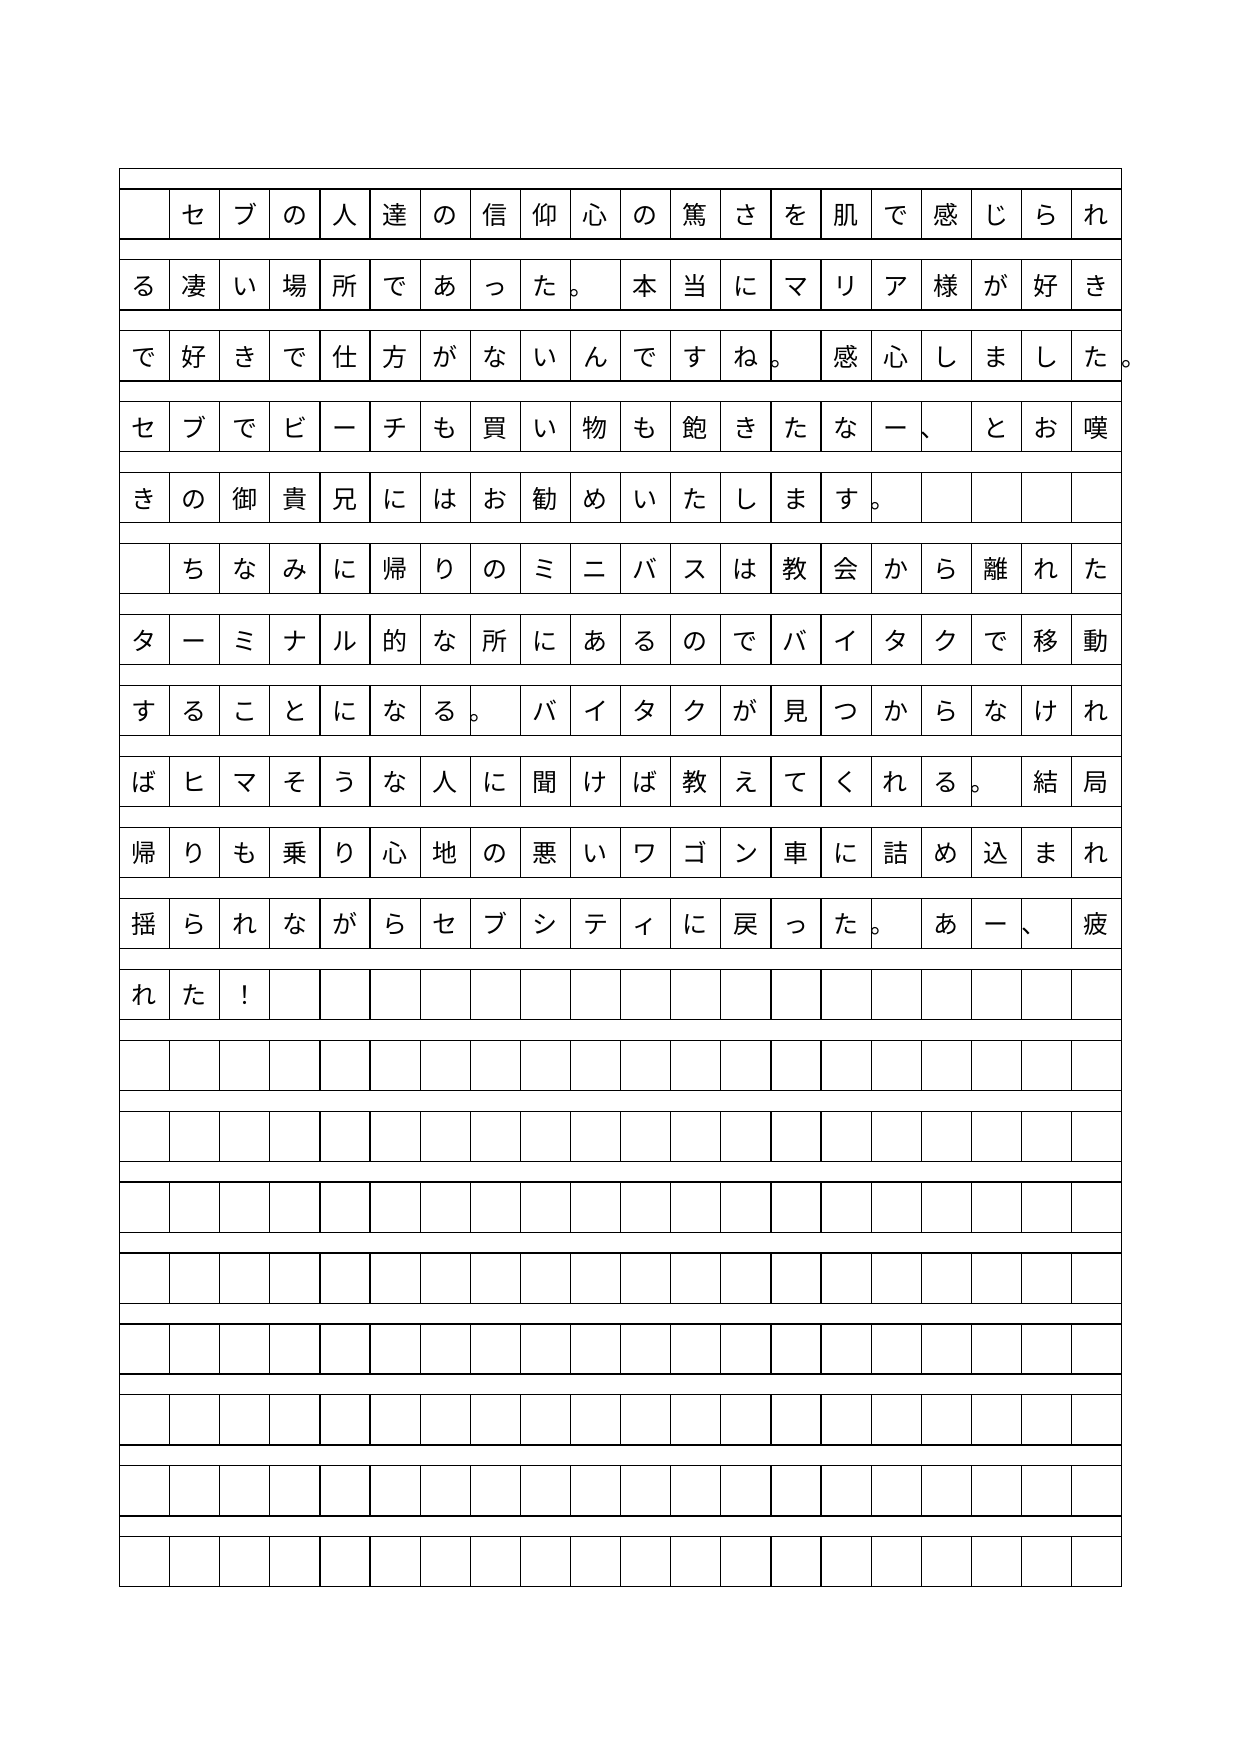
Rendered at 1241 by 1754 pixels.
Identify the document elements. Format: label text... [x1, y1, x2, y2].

text 詰 [872, 828, 921, 877]
text ま [772, 473, 820, 522]
text タ [621, 686, 670, 735]
text セブの人達の信仰心の篤さを肌で感じられる凄い場所であった。本当にマリア様が好きで好きで仕方がないんですね。感心しました。 [471, 190, 520, 238]
text え [721, 757, 770, 806]
text 局 [1072, 757, 1121, 806]
text が [321, 899, 369, 948]
text と [972, 402, 1021, 451]
text セブの人達の信仰心の篤さを肌で感じられる凄い場所であった。本当にマリア様が好きで好きで仕方がないんですね。感心しました。 [371, 331, 420, 380]
text な [371, 757, 420, 806]
text い [621, 473, 670, 522]
text ヒ [170, 757, 219, 806]
text と [270, 686, 319, 735]
text セブの人達の信仰心の篤さを肌で感じられる凄い場所であった。本当にマリア様が好きで好きで仕方がないんですね。感心しました。 [1022, 331, 1071, 380]
text く [822, 757, 871, 806]
text る [922, 757, 971, 806]
text 貴 [270, 473, 319, 522]
text セブの人達の信仰心の篤さを肌で感じられる凄い場所であった。本当にマリア様が好きで好きで仕方がないんですね。感心しました。 [872, 190, 921, 238]
text 見 [772, 686, 820, 735]
text セブの人達の信仰心の篤さを肌で感じられる凄い場所であった。本当にマリア様が好きで好きで仕方がないんですね。感心しました。 [321, 331, 369, 380]
text し [721, 473, 770, 522]
text [120, 807, 1121, 827]
text セブの人達の信仰心の篤さを肌で感じられる凄い場所であった。本当にマリア様が好きで好きで仕方がないんですね。感心しました。 [872, 260, 921, 309]
text セブの人達の信仰心の篤さを肌で感じられる凄い場所であった。本当にマリア様が好きで好きで仕方がないんですね。感心しました。 [721, 190, 770, 238]
text セブの人達の信仰心の篤さを肌で感じられる凄い場所であった。本当にマリア様が好きで好きで仕方がないんですね。感心しました。 [471, 331, 520, 380]
text に [521, 615, 570, 664]
text も [220, 828, 269, 877]
text そ [270, 757, 319, 806]
text セブの人達の信仰心の篤さを肌で感じられる凄い場所であった。本当にマリア様が好きで好きで仕方がないんですね。感心しました。 [120, 190, 169, 238]
text ば [120, 757, 169, 806]
text セブの人達の信仰心の篤さを肌で感じられる凄い場所であった。本当にマリア様が好きで好きで仕方がないんですね。感心しました。 [120, 331, 169, 380]
text れ [1072, 828, 1121, 877]
text セブの人達の信仰心の篤さを肌で感じられる凄い場所であった。本当にマリア様が好きで好きで仕方がないんですね。感心しました。 [421, 190, 470, 238]
text に [371, 473, 420, 522]
text 会 [822, 544, 871, 593]
text り [321, 828, 369, 877]
text セブの人達の信仰心の篤さを肌で感じられる凄い場所であった。本当にマリア様が好きで好きで仕方がないんですね。感心しました。 [270, 190, 319, 238]
text セブの人達の信仰心の篤さを肌で感じられる凄い場所であった。本当にマリア様が好きで好きで仕方がないんですね。感心しました。 [270, 331, 319, 380]
text ら [371, 899, 420, 948]
text で [220, 402, 269, 451]
text [120, 523, 1121, 543]
text も [621, 402, 670, 451]
text バ [621, 544, 670, 593]
text な [421, 615, 470, 664]
text [922, 473, 971, 522]
text 。 [872, 473, 921, 522]
text セブの人達の信仰心の篤さを肌で感じられる凄い場所であった。本当にマリア様が好きで好きで仕方がないんですね。感心しました。 [120, 311, 1121, 330]
text な [972, 686, 1021, 735]
text ま [1022, 828, 1071, 877]
text セブの人達の信仰心の篤さを肌で感じられる凄い場所であった。本当にマリア様が好きで好きで仕方がないんですね。感心しました。 [1072, 190, 1121, 238]
text 乗 [270, 828, 319, 877]
text セブの人達の信仰心の篤さを肌で感じられる凄い場所であった。本当にマリア様が好きで好きで仕方がないんですね。感心しました。 [822, 190, 871, 238]
text セブの人達の信仰心の篤さを肌で感じられる凄い場所であった。本当にマリア様が好きで好きで仕方がないんですね。感心しました。 [772, 190, 820, 238]
text セブの人達の信仰心の篤さを肌で感じられる凄い場所であった。本当にマリア様が好きで好きで仕方がないんですね。感心しました。 [922, 260, 971, 309]
text セブの人達の信仰心の篤さを肌で感じられる凄い場所であった。本当にマリア様が好きで好きで仕方がないんですね。感心しました。 [421, 260, 470, 309]
text い [521, 402, 570, 451]
text セブの人達の信仰心の篤さを肌で感じられる凄い場所であった。本当にマリア様が好きで好きで仕方がないんですね。感心しました。 [972, 190, 1021, 238]
text あ [571, 615, 620, 664]
text セブの人達の信仰心の篤さを肌で感じられる凄い場所であった。本当にマリア様が好きで好きで仕方がないんですね。感心しました。 [621, 190, 670, 238]
text て [772, 757, 820, 806]
text の [170, 473, 219, 522]
text あ [922, 899, 971, 948]
text セブの人達の信仰心の篤さを肌で感じられる凄い場所であった。本当にマリア様が好きで好きで仕方がないんですね。感心しました。 [1072, 260, 1121, 309]
text お [471, 473, 520, 522]
text に [471, 757, 520, 806]
text 、 [1022, 899, 1071, 948]
text セブの人達の信仰心の篤さを肌で感じられる凄い場所であった。本当にマリア様が好きで好きで仕方がないんですね。感心しました。 [721, 260, 770, 309]
text タ [120, 615, 169, 664]
text セブの人達の信仰心の篤さを肌で感じられる凄い場所であった。本当にマリア様が好きで好きで仕方がないんですね。感心しました。 [922, 190, 971, 238]
text ち [170, 544, 219, 593]
text テ [571, 899, 620, 948]
text 物 [571, 402, 620, 451]
text セブの人達の信仰心の篤さを肌で感じられる凄い場所であった。本当にマリア様が好きで好きで仕方がないんですね。感心しました。 [822, 331, 871, 380]
text か [872, 686, 921, 735]
text セブの人達の信仰心の篤さを肌で感じられる凄い場所であった。本当にマリア様が好きで好きで仕方がないんですね。感心しました。 [872, 331, 921, 380]
text セブの人達の信仰心の篤さを肌で感じられる凄い場所であった。本当にマリア様が好きで好きで仕方がないんですね。感心しました。 [621, 260, 670, 309]
text 。 [471, 686, 520, 735]
text セブの人達の信仰心の篤さを肌で感じられる凄い場所であった。本当にマリア様が好きで好きで仕方がないんですね。感心しました。 [471, 260, 520, 309]
text イ [571, 686, 620, 735]
text セブの人達の信仰心の篤さを肌で感じられる凄い場所であった。本当にマリア様が好きで好きで仕方がないんですね。感心しました。 [972, 260, 1021, 309]
text [120, 594, 1121, 614]
text バ [521, 686, 570, 735]
text タ [872, 615, 921, 664]
text セブの人達の信仰心の篤さを肌で感じられる凄い場所であった。本当にマリア様が好きで好きで仕方がないんですね。感心しました。 [972, 331, 1021, 380]
text う [321, 757, 369, 806]
text [120, 736, 1121, 756]
text 人 [421, 757, 470, 806]
text な [371, 686, 420, 735]
text セブの人達の信仰心の篤さを肌で感じられる凄い場所であった。本当にマリア様が好きで好きで仕方がないんですね。感心しました。 [371, 190, 420, 238]
text セブの人達の信仰心の篤さを肌で感じられる凄い場所であった。本当にマリア様が好きで好きで仕方がないんですね。感心しました。 [170, 190, 219, 238]
text セブの人達の信仰心の篤さを肌で感じられる凄い場所であった。本当にマリア様が好きで好きで仕方がないんですね。感心しました。 [721, 331, 770, 380]
text セブの人達の信仰心の篤さを肌で感じられる凄い場所であった。本当にマリア様が好きで好きで仕方がないんですね。感心しました。 [1072, 331, 1121, 380]
text ー [972, 899, 1021, 948]
text こ [220, 686, 269, 735]
text セブの人達の信仰心の篤さを肌で感じられる凄い場所であった。本当にマリア様が好きで好きで仕方がないんですね。感心しました。 [521, 260, 570, 309]
text な [220, 544, 269, 593]
text セブの人達の信仰心の篤さを肌で感じられる凄い場所であった。本当にマリア様が好きで好きで仕方がないんですね。感心しました。 [671, 190, 720, 238]
text セブの人達の信仰心の篤さを肌で感じられる凄い場所であった。本当にマリア様が好きで好きで仕方がないんですね。感心しました。 [571, 190, 620, 238]
text も [421, 402, 470, 451]
text ク [922, 615, 971, 664]
text セブの人達の信仰心の篤さを肌で感じられる凄い場所であった。本当にマリア様が好きで好きで仕方がないんですね。感心しました。 [170, 260, 219, 309]
text セブの人達の信仰心の篤さを肌で感じられる凄い場所であった。本当にマリア様が好きで好きで仕方がないんですね。感心しました。 [120, 260, 169, 309]
text 聞 [521, 757, 570, 806]
text セブの人達の信仰心の篤さを肌で感じられる凄い場所であった。本当にマリア様が好きで好きで仕方がないんですね。感心しました。 [571, 331, 620, 380]
text き [721, 402, 770, 451]
text す [120, 686, 169, 735]
text は [421, 473, 470, 522]
text セブの人達の信仰心の篤さを肌で感じられる凄い場所であった。本当にマリア様が好きで好きで仕方がないんですね。感心しました。 [571, 260, 620, 309]
text た [1072, 544, 1121, 593]
text セブの人達の信仰心の篤さを肌で感じられる凄い場所であった。本当にマリア様が好きで好きで仕方がないんですね。感心しました。 [120, 169, 1121, 188]
text に [671, 899, 720, 948]
text セブの人達の信仰心の篤さを肌で感じられる凄い場所であった。本当にマリア様が好きで好きで仕方がないんですね。感心しました。 [220, 190, 269, 238]
text マ [220, 757, 269, 806]
text き [120, 473, 169, 522]
text 帰 [120, 828, 169, 877]
text ー [170, 615, 219, 664]
text ミ [521, 544, 570, 593]
text た [170, 970, 219, 1019]
text ー [872, 402, 921, 451]
text め [922, 828, 971, 877]
text [120, 452, 1121, 472]
text に [321, 686, 369, 735]
text の [471, 544, 520, 593]
text ブ [170, 402, 219, 451]
text セブの人達の信仰心の篤さを肌で感じられる凄い場所であった。本当にマリア様が好きで好きで仕方がないんですね。感心しました。 [772, 260, 820, 309]
text つ [822, 686, 871, 735]
text 心 [371, 828, 420, 877]
text た [671, 473, 720, 522]
text セブの人達の信仰心の篤さを肌で感じられる凄い場所であった。本当にマリア様が好きで好きで仕方がないんですね。感心しました。 [621, 331, 670, 380]
text な [270, 899, 319, 948]
text 勧 [521, 473, 570, 522]
text セブの人達の信仰心の篤さを肌で感じられる凄い場所であった。本当にマリア様が好きで好きで仕方がないんですね。感心しました。 [220, 260, 269, 309]
text 動 [1072, 615, 1121, 664]
text お [1022, 402, 1071, 451]
text セブの人達の信仰心の篤さを肌で感じられる凄い場所であった。本当にマリア様が好きで好きで仕方がないんですね。感心しました。 [120, 240, 1121, 259]
text ブ [471, 899, 520, 948]
text 教 [671, 757, 720, 806]
text れ [220, 899, 269, 948]
text ビ [270, 402, 319, 451]
text [1072, 473, 1121, 522]
text バ [772, 615, 820, 664]
text セブの人達の信仰心の篤さを肌で感じられる凄い場所であった。本当にマリア様が好きで好きで仕方がないんですね。感心しました。 [170, 331, 219, 380]
text 、 [922, 402, 971, 451]
text に [822, 828, 871, 877]
text れ [120, 970, 169, 1019]
text セブの人達の信仰心の篤さを肌で感じられる凄い場所であった。本当にマリア様が好きで好きで仕方がないんですね。感心しました。 [371, 260, 420, 309]
text ン [721, 828, 770, 877]
text 悪 [521, 828, 570, 877]
text り [170, 828, 219, 877]
text が [721, 686, 770, 735]
text み [270, 544, 319, 593]
text 所 [471, 615, 520, 664]
text セブの人達の信仰心の篤さを肌で感じられる凄い場所であった。本当にマリア様が好きで好きで仕方がないんですね。感心しました。 [220, 331, 269, 380]
text 買 [471, 402, 520, 451]
text 込 [972, 828, 1021, 877]
text ナ [270, 615, 319, 664]
text セ [120, 402, 169, 451]
text い [571, 828, 620, 877]
text セ [421, 899, 470, 948]
text ワ [621, 828, 670, 877]
text ら [170, 899, 219, 948]
text イ [822, 615, 871, 664]
text は [721, 544, 770, 593]
text す [822, 473, 871, 522]
text な [822, 402, 871, 451]
text 帰 [371, 544, 420, 593]
text る [170, 686, 219, 735]
text れ [1022, 544, 1071, 593]
text ー [321, 402, 369, 451]
text セブの人達の信仰心の篤さを肌で感じられる凄い場所であった。本当にマリア様が好きで好きで仕方がないんですね。感心しました。 [521, 190, 570, 238]
text 兄 [321, 473, 369, 522]
text 揺 [120, 899, 169, 948]
text れ [1072, 686, 1121, 735]
text セブの人達の信仰心の篤さを肌で感じられる凄い場所であった。本当にマリア様が好きで好きで仕方がないんですね。感心しました。 [671, 331, 720, 380]
text ニ [571, 544, 620, 593]
text [1022, 473, 1071, 522]
text セブの人達の信仰心の篤さを肌で感じられる凄い場所であった。本当にマリア様が好きで好きで仕方がないんですね。感心しました。 [321, 260, 369, 309]
text る [621, 615, 670, 664]
text り [421, 544, 470, 593]
text セブの人達の信仰心の篤さを肌で感じられる凄い場所であった。本当にマリア様が好きで好きで仕方がないんですね。感心しました。 [671, 260, 720, 309]
text 。 [872, 899, 921, 948]
text 疲 [1072, 899, 1121, 948]
text セブの人達の信仰心の篤さを肌で感じられる凄い場所であった。本当にマリア様が好きで好きで仕方がないんですね。感心しました。 [1022, 260, 1071, 309]
text っ [772, 899, 820, 948]
text [120, 665, 1121, 685]
text [972, 473, 1021, 522]
text ら [922, 686, 971, 735]
text セブの人達の信仰心の篤さを肌で感じられる凄い場所であった。本当にマリア様が好きで好きで仕方がないんですね。感心しました。 [772, 331, 820, 380]
text [120, 949, 1121, 969]
text セブの人達の信仰心の篤さを肌で感じられる凄い場所であった。本当にマリア様が好きで好きで仕方がないんですね。感心しました。 [321, 190, 369, 238]
text 的 [371, 615, 420, 664]
text 地 [421, 828, 470, 877]
text た [772, 402, 820, 451]
text に [321, 544, 369, 593]
text ミ [220, 615, 269, 664]
text シ [521, 899, 570, 948]
text セブの人達の信仰心の篤さを肌で感じられる凄い場所であった。本当にマリア様が好きで好きで仕方がないんですね。感心しました。 [822, 260, 871, 309]
text セブの人達の信仰心の篤さを肌で感じられる凄い場所であった。本当にマリア様が好きで好きで仕方がないんですね。感心しました。 [270, 260, 319, 309]
text 結 [1022, 757, 1071, 806]
text る [421, 686, 470, 735]
text ！ [220, 970, 269, 1019]
text 戻 [721, 899, 770, 948]
text ル [321, 615, 369, 664]
text 御 [220, 473, 269, 522]
text 教 [772, 544, 820, 593]
text 嘆 [1072, 402, 1121, 451]
text の [671, 615, 720, 664]
text ば [621, 757, 670, 806]
text た [822, 899, 871, 948]
text か [872, 544, 921, 593]
text 車 [772, 828, 820, 877]
text め [571, 473, 620, 522]
text ス [671, 544, 720, 593]
text 。 [972, 757, 1021, 806]
text [120, 382, 1121, 401]
text ゴ [671, 828, 720, 877]
text で [721, 615, 770, 664]
text け [1022, 686, 1071, 735]
text 飽 [671, 402, 720, 451]
text チ [371, 402, 420, 451]
text セブの人達の信仰心の篤さを肌で感じられる凄い場所であった。本当にマリア様が好きで好きで仕方がないんですね。感心しました。 [922, 331, 971, 380]
text の [471, 828, 520, 877]
text け [571, 757, 620, 806]
text れ [872, 757, 921, 806]
text 移 [1022, 615, 1071, 664]
text 離 [972, 544, 1021, 593]
text セブの人達の信仰心の篤さを肌で感じられる凄い場所であった。本当にマリア様が好きで好きで仕方がないんですね。感心しました。 [1022, 190, 1071, 238]
text ク [671, 686, 720, 735]
text セブの人達の信仰心の篤さを肌で感じられる凄い場所であった。本当にマリア様が好きで好きで仕方がないんですね。感心しました。 [421, 331, 470, 380]
text で [972, 615, 1021, 664]
text セブの人達の信仰心の篤さを肌で感じられる凄い場所であった。本当にマリア様が好きで好きで仕方がないんですね。感心しました。 [521, 331, 570, 380]
text ら [922, 544, 971, 593]
text ィ [621, 899, 670, 948]
text [120, 878, 1121, 898]
